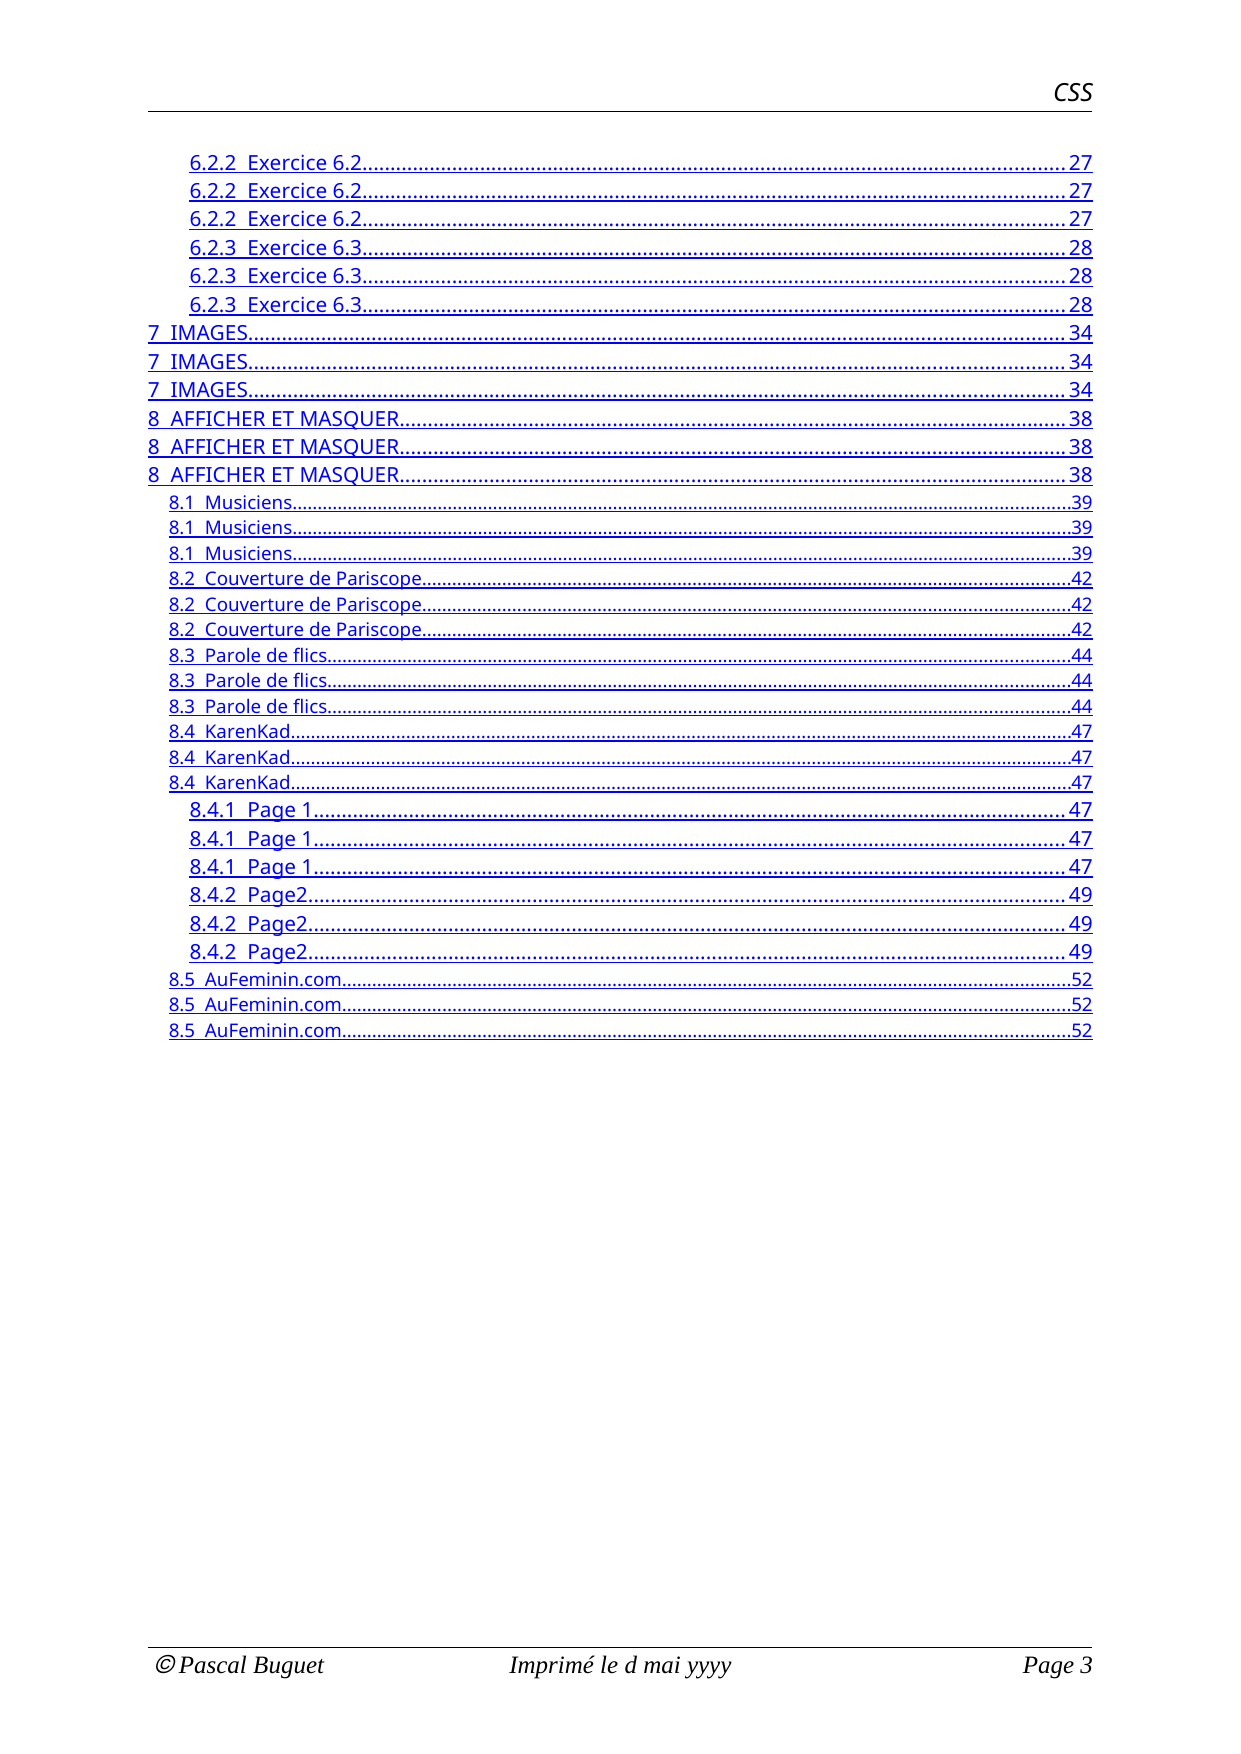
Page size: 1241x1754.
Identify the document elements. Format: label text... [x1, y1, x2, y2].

text 8.3 Parole de flics 44 [168, 693, 1092, 715]
text 8.5 AuFeminin.com 52 [168, 1017, 1092, 1039]
text 8.4 KarenKad 47 [168, 719, 1092, 740]
text 8 AFFICHER ET MASQUER 38 [148, 461, 1092, 485]
text 8.4.1 Page 1 47 [189, 824, 1092, 848]
text 8.2 Couverture de Pariscope 42 [168, 566, 1092, 587]
text 8 AFFICHER ET MASQUER 38 [148, 432, 1092, 456]
text 8.4 KarenKad 47 [168, 744, 1092, 766]
text 7 IMAGES 34 [148, 347, 1092, 371]
text 8.3 Parole de flics 44 [168, 668, 1092, 689]
text 8.4.2 Page2 49 [189, 909, 1092, 933]
text 8.4.2 Page2 49 [189, 881, 1092, 905]
text 8.4 KarenKad 47 [168, 770, 1092, 791]
text 8.5 AuFeminin.com 52 [168, 991, 1092, 1013]
text 6.2.2 Exercice 6.2 27 [189, 148, 1092, 172]
text 8.4.1 Page 1 47 [189, 795, 1092, 819]
text 6.2.3 Exercice 6.3 28 [189, 261, 1092, 286]
text 8.1 Musiciens 39 [168, 514, 1092, 536]
text 8.2 Couverture de Pariscope 42 [168, 591, 1092, 613]
text 8.4.1 Page 1 47 [189, 852, 1092, 876]
text 6.2.3 Exercice 6.3 28 [189, 290, 1092, 314]
text 8.1 Musiciens 39 [168, 489, 1092, 511]
text 8 AFFICHER ET MASQUER 38 [148, 404, 1092, 428]
text 7 IMAGES 34 [148, 318, 1092, 342]
text 8.3 Parole de flics 44 [168, 642, 1092, 664]
text 6.2.2 Exercice 6.2 27 [189, 204, 1092, 229]
text 8.2 Couverture de Pariscope 42 [168, 617, 1092, 638]
text 6.2.3 Exercice 6.3 28 [189, 233, 1092, 257]
text 6.2.2 Exercice 6.2 27 [189, 176, 1092, 200]
text 8.4.2 Page2 49 [189, 937, 1092, 962]
text 8.1 Musiciens 39 [168, 540, 1092, 562]
text 8.5 AuFeminin.com 52 [168, 966, 1092, 988]
text 7 IMAGES 34 [148, 375, 1092, 399]
